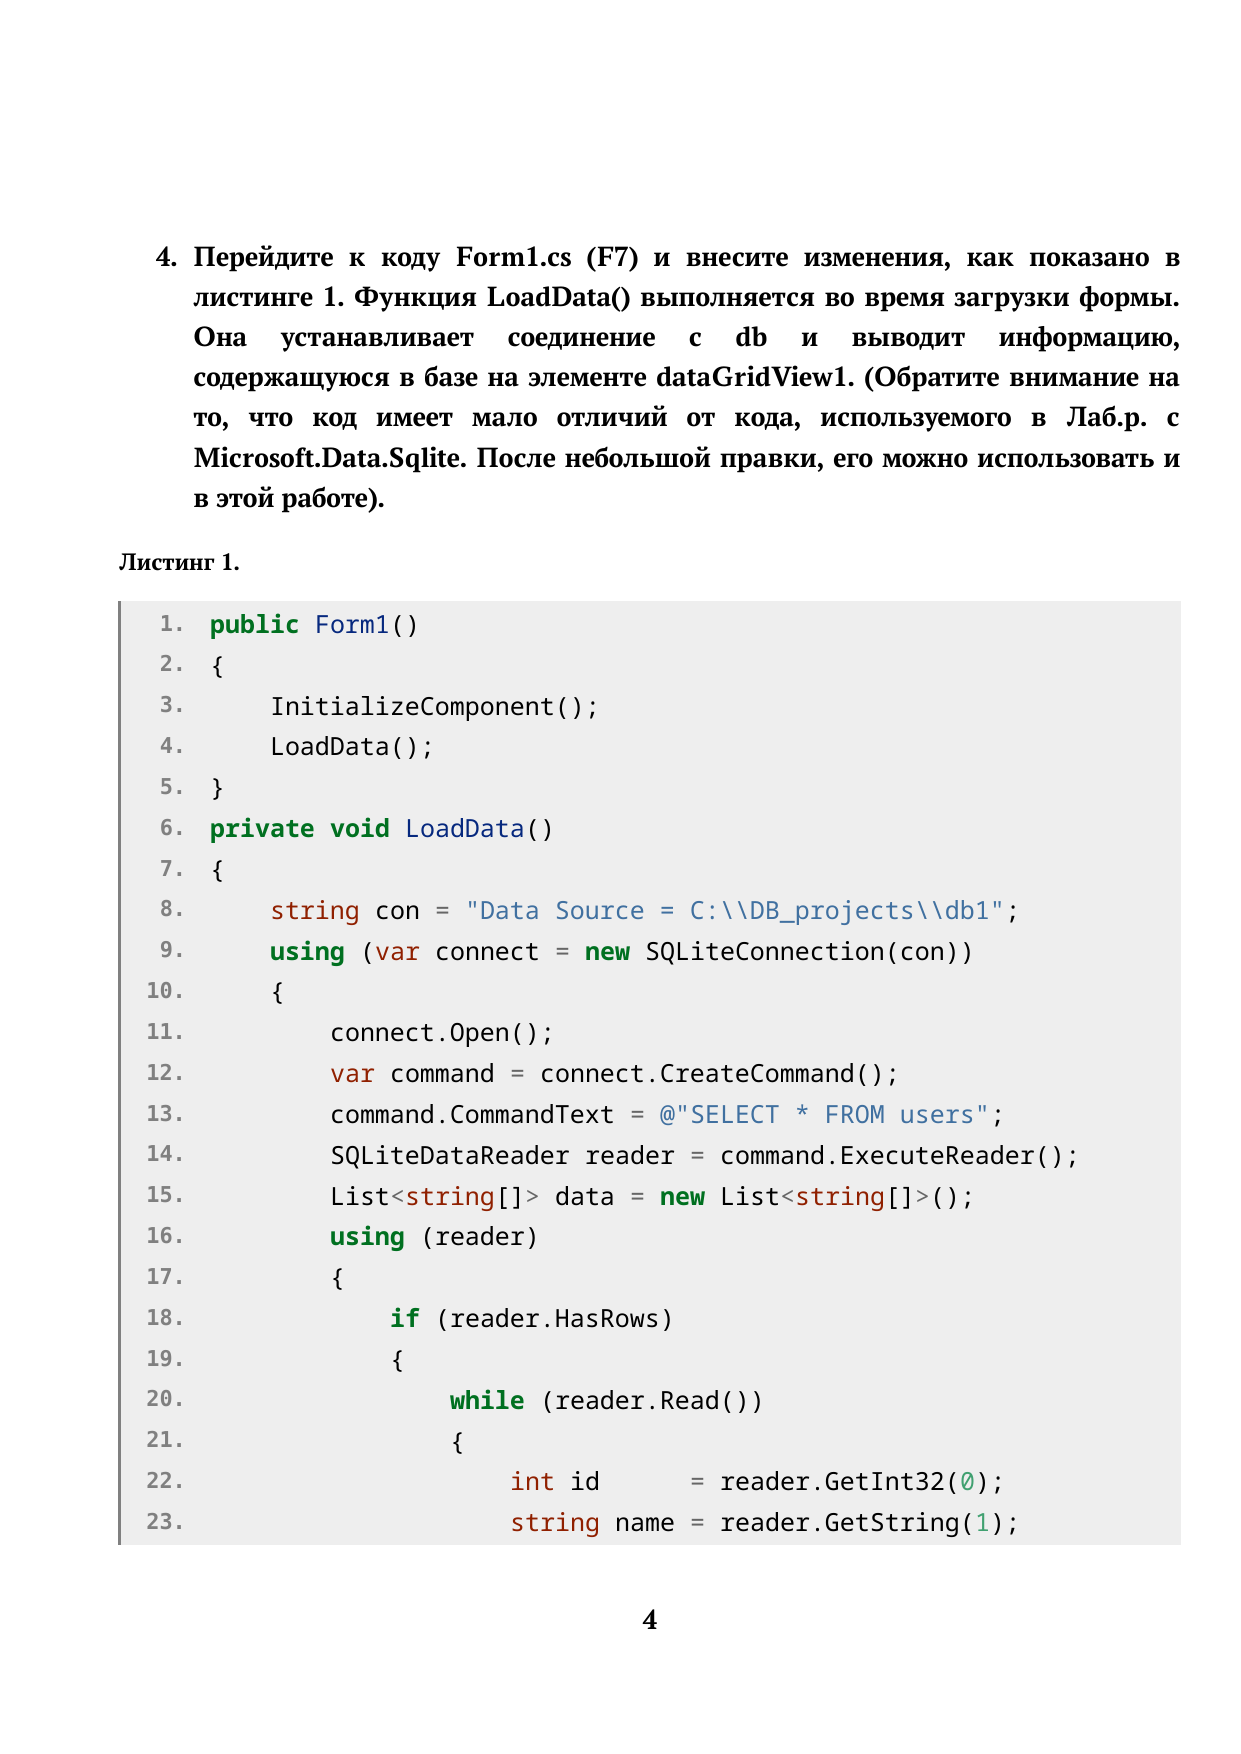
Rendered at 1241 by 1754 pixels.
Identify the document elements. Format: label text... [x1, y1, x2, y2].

list } [121, 764, 1181, 804]
list string con = "Data Source = C:\\DB_projects\\db1"; [121, 886, 1181, 926]
list LoadData(); [121, 723, 1181, 763]
list { [121, 1417, 1181, 1457]
list command.CommandText = @"SELECT * FROM users"; [121, 1091, 1181, 1131]
list if (reader.HasRows) [121, 1295, 1181, 1335]
list connect.Open(); [121, 1009, 1181, 1049]
list int id = reader.GetInt32(0); [121, 1458, 1181, 1498]
list InitializeComponent(); [121, 682, 1181, 722]
list var command = connect.CreateCommand(); [121, 1050, 1181, 1090]
list public Form1() [121, 601, 1181, 641]
list private void LoadData() [121, 805, 1181, 845]
list { [121, 641, 1181, 681]
list Перейдите к коду Form1.cs (F7) и внесите изменения, как показано в листинге 1. Функция LoadData() выполняется во время загрузки формы. Она устанавливает соединение с db и выводит информацию, содержащуюся в базе на элементе dataGridView1. (Обратите внимание на то, что код имеет мало отличий от кода, используемого в Лаб.р. с Microsoft.Data.Sqlite. После небольшой правки, его можно использовать и в этой работе). [156, 239, 1181, 513]
list using (reader) [121, 1213, 1181, 1253]
text Листинг 1. [118, 547, 1181, 576]
list { [121, 968, 1181, 1008]
list { [121, 1336, 1181, 1376]
list string name = reader.GetString(1); [121, 1499, 1181, 1545]
list { [121, 1254, 1181, 1294]
list while (reader.Read()) [121, 1376, 1181, 1416]
list { [121, 846, 1181, 886]
list SQLiteDataReader reader = command.ExecuteReader(); [121, 1131, 1181, 1171]
list using (var connect = new SQLiteConnection(con)) [121, 927, 1181, 967]
list List<string[]> data = new List<string[]>(); [121, 1172, 1181, 1212]
